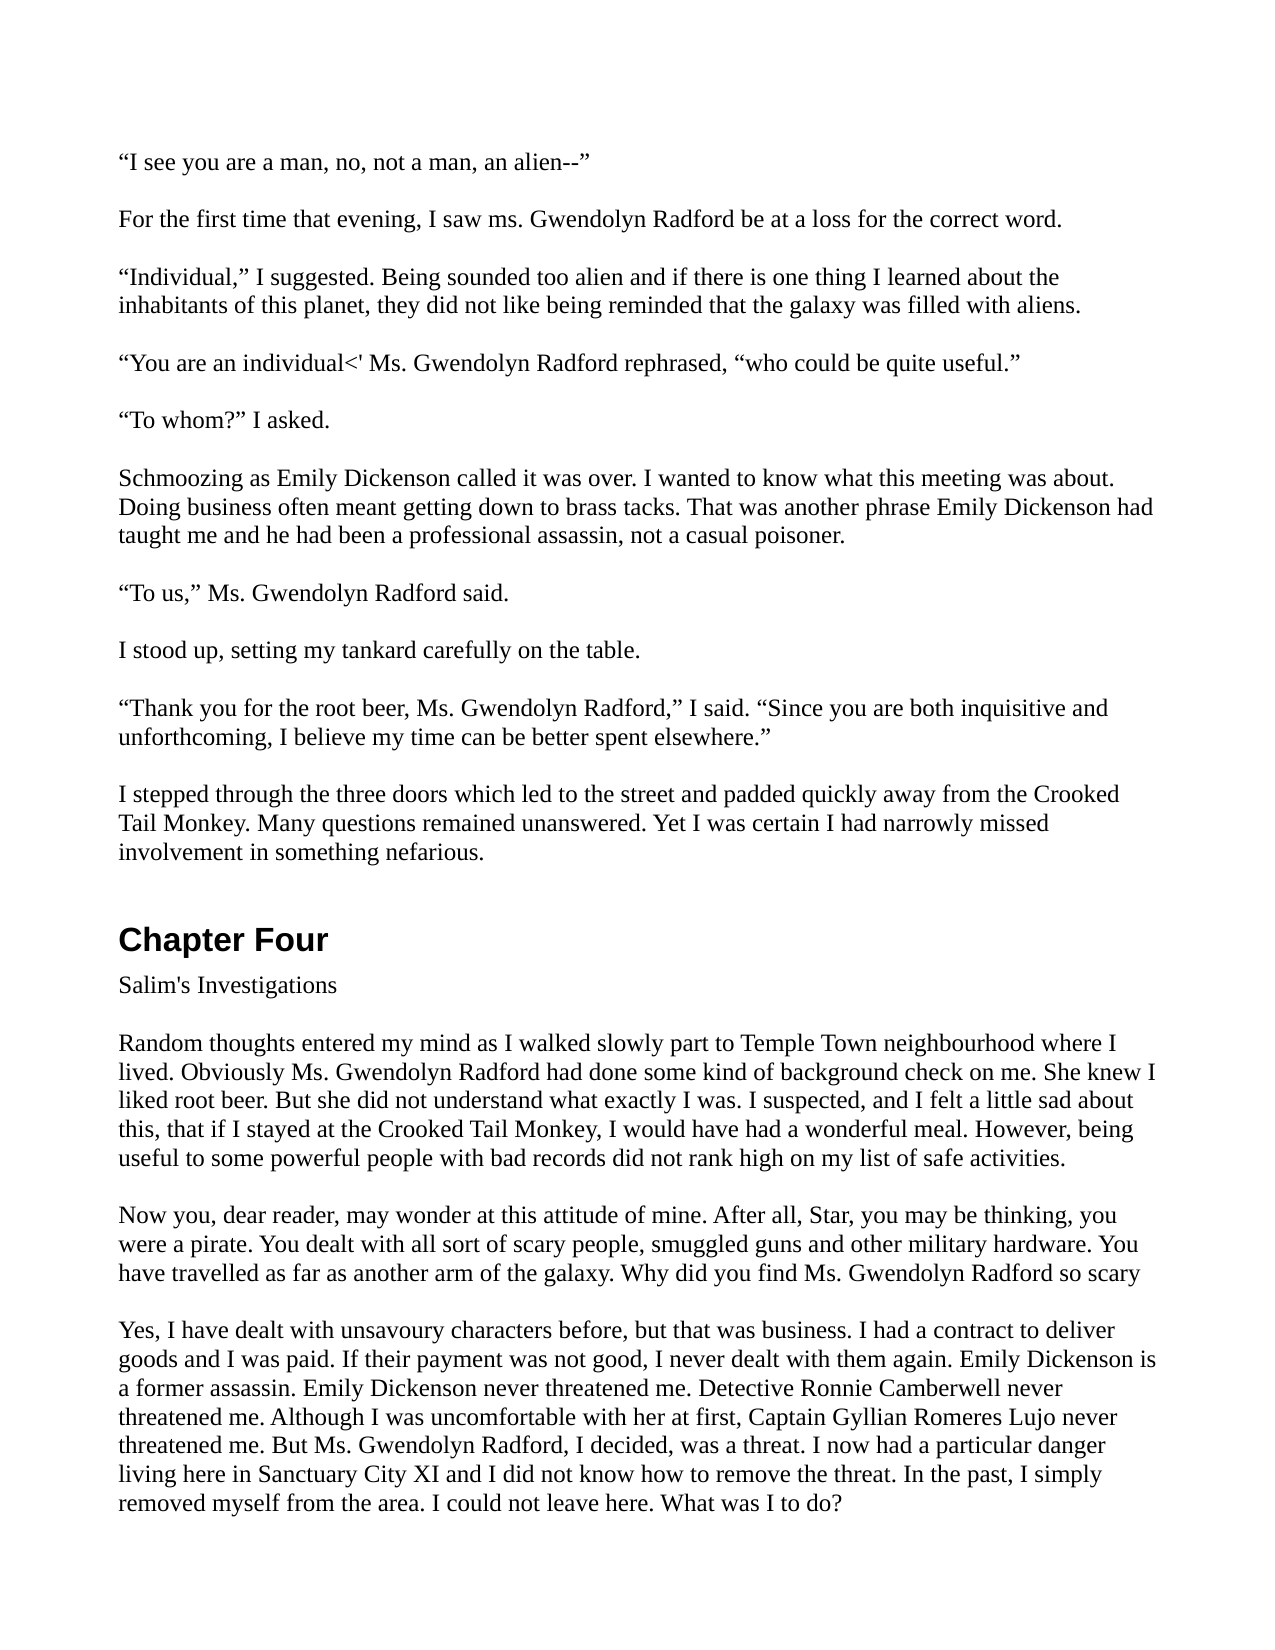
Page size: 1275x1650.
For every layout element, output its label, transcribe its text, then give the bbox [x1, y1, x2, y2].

text I stepped through the three doors which led to the street and padded quickly away from the Crooked Tail Monkey. Many questions remained unanswered. Yet I was certain I had narrowly missed involvement in something nefarious. [118, 779, 1157, 866]
text “To whom?” I asked. [118, 406, 1157, 434]
text “Thank you for the root beer, Ms. Gwendolyn Radford,” I said. “Since you are both inquisitive and unforthcoming, I believe my time can be better spent elsewhere.” [118, 693, 1157, 751]
text “To us,” Ms. Gwendolyn Radford said. [118, 578, 1157, 607]
subtitle Chapter Four [118, 919, 1157, 958]
text “I see you are a man, no, not a man, an alien--” [118, 147, 1157, 176]
text “You are an individual<' Ms. Gwendolyn Radford rephrased, “who could be quite useful.” [118, 348, 1157, 377]
text Salim's Investigations [118, 971, 1157, 999]
text For the first time that evening, I saw ms. Gwendolyn Radford be at a loss for the correct word. [118, 204, 1157, 233]
text Now you, dear reader, may wonder at this attitude of mine. After all, Star, you may be thinking, you were a pirate. You dealt with all sort of scary people, smuggled guns and other military hardware. You have travelled as far as another arm of the galaxy. Why did you find Ms. Gwendolyn Radford so scary [118, 1201, 1157, 1287]
text Yes, I have dealt with unsavoury characters before, but that was business. I had a contract to deliver goods and I was paid. If their payment was not good, I never dealt with them again. Emily Dickenson is a former assassin. Emily Dickenson never threatened me. Detective Ronnie Camberwell never threatened me. Although I was uncomfortable with her at first, Captain Gyllian Romeres Lujo never threatened me. But Ms. Gwendolyn Radford, I decided, was a threat. I now had a particular danger living here in Sanctuary City XI and I did not know how to remove the threat. In the past, I simply removed myself from the area. I could not leave here. What was I to do? [118, 1316, 1157, 1517]
text “Individual,” I suggested. Being sounded too alien and if there is one thing I learned about the inhabitants of this planet, they did not like being reminded that the galaxy was filled with aliens. [118, 262, 1157, 319]
text Random thoughts entered my mind as I walked slowly part to Temple Town neighbourhood where I lived. Obviously Ms. Gwendolyn Radford had done some kind of background check on me. She knew I liked root beer. But she did not understand what exactly I was. I suspected, and I felt a little sad about this, that if I stayed at the Crooked Tail Monkey, I would have had a wonderful meal. However, being useful to some powerful people with bad records did not rank high on my list of safe activities. [118, 1028, 1157, 1172]
text I stood up, setting my tankard carefully on the table. [118, 636, 1157, 664]
text Schmoozing as Emily Dickenson called it was over. I wanted to know what this meeting was about. Doing business often meant getting down to brass tacks. That was another phrase Emily Dickenson had taught me and he had been a professional assassin, not a casual poisoner. [118, 463, 1157, 549]
